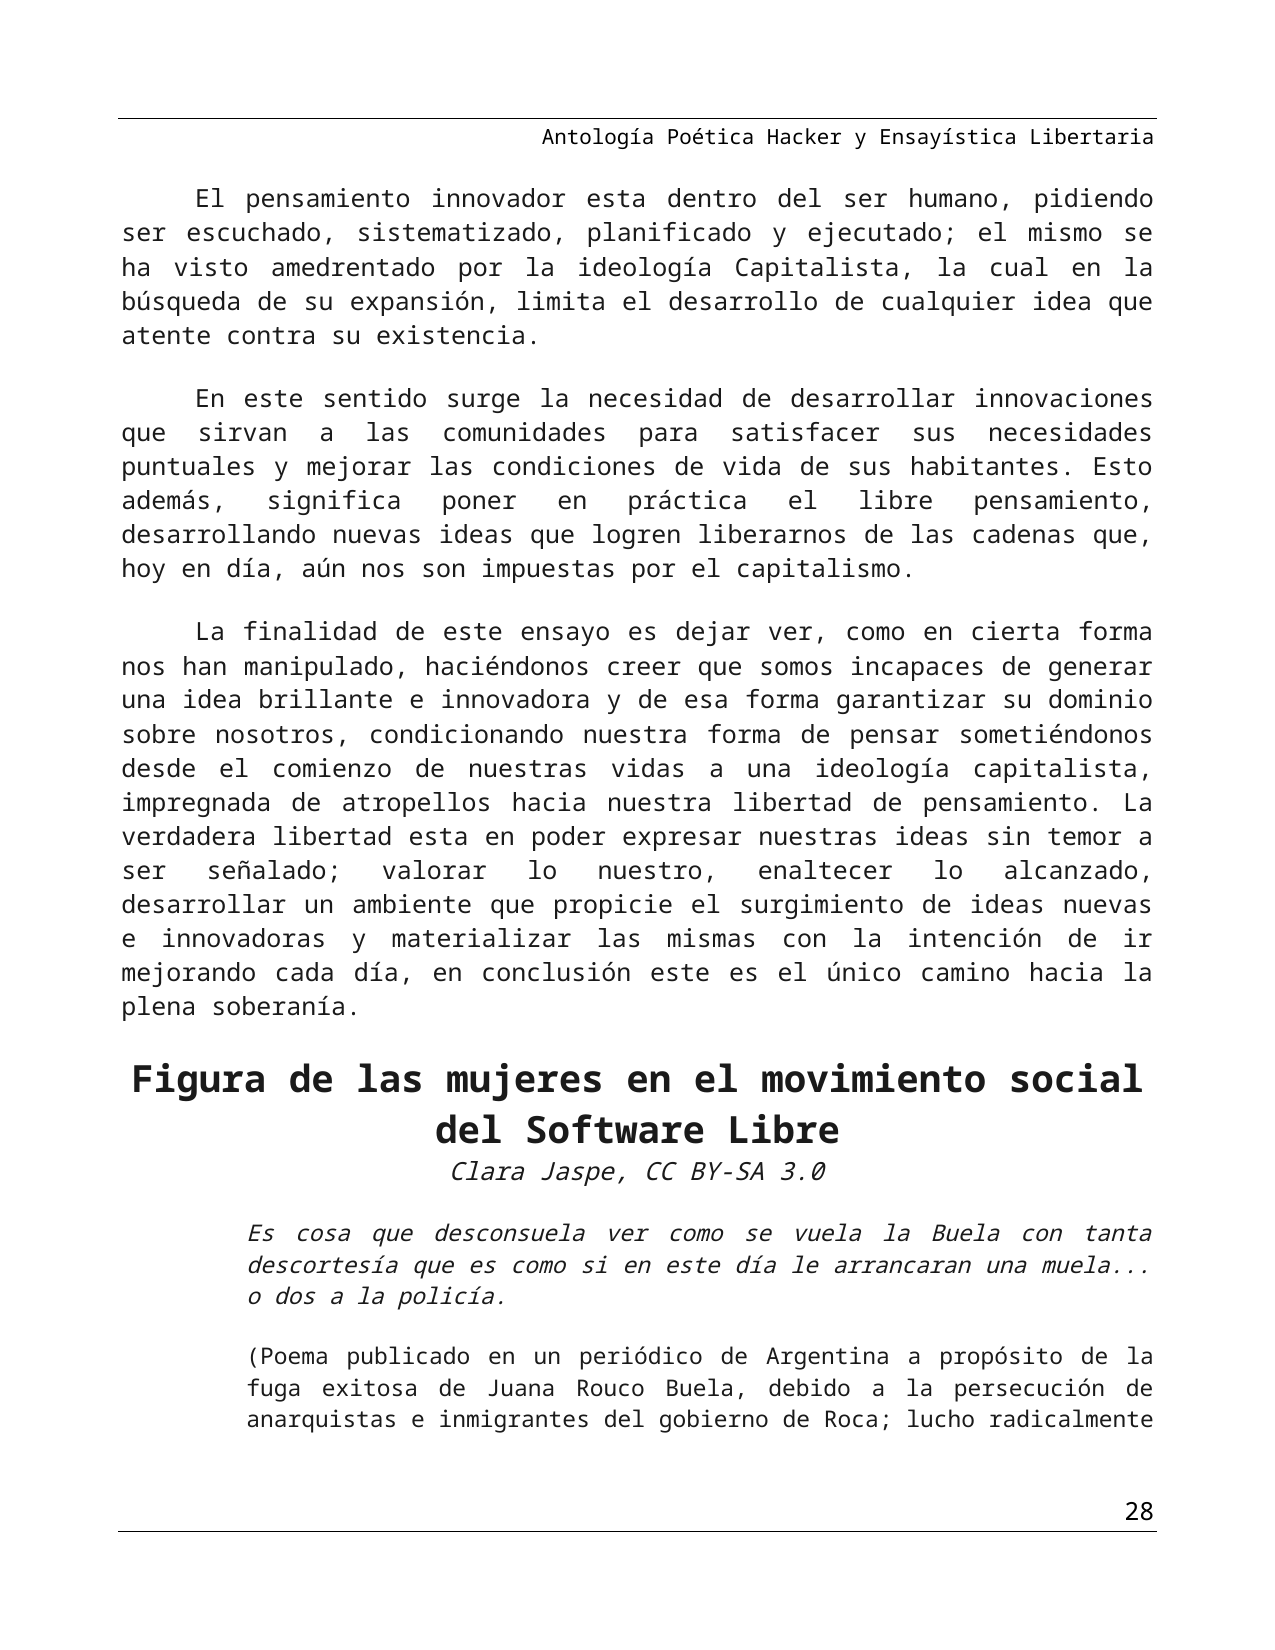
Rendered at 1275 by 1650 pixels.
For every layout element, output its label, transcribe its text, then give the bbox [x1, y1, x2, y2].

text En este sentido surge la necesidad de desarrollar innovaciones que sirvan a las comunidades para satisfacer sus necesidades puntuales y mejorar las condiciones de vida de sus habitantes. Esto además, significa poner en práctica el libre pensamiento, desarrollando nuevas ideas que logren liberarnos de las cadenas que, hoy en día, aún nos son impuestas por el capitalismo. [121, 381, 1154, 585]
text La finalidad de este ensayo es dejar ver, como en cierta forma nos han manipulado, haciéndonos creer que somos incapaces de generar una idea brillante e innovadora y de esa forma garantizar su dominio sobre nosotros, condicionando nuestra forma de pensar sometiéndonos desde el comienzo de nuestras vidas a una ideología capitalista, impregnada de atropellos hacia nuestra libertad de pensamiento. La verdadera libertad esta en poder expresar nuestras ideas sin temor a ser señalado; valorar lo nuestro, enaltecer lo alcanzado, desarrollar un ambiente que propicie el surgimiento de ideas nuevas e innovadoras y materializar las mismas con la intención de ir mejorando cada día, en conclusión este es el único camino hacia la plena soberanía. [121, 614, 1154, 1023]
text Es cosa que desconsuela ver como se vuela la Buela con tanta descortesía que es como si en este día le arrancaran una muela... o dos a la policía. [246, 1217, 1154, 1311]
text El pensamiento innovador esta dentro del ser humano, pidiendo ser escuchado, sistematizado, planificado y ejecutado; el mismo se ha visto amedrentado por la ideología Capitalista, la cual en la búsqueda de su expansión, limita el desarrollo de cualquier idea que atente contra su existencia. [121, 181, 1154, 351]
text (Poema publicado en un periódico de Argentina a propósito de la fuga exitosa de Juana Rouco Buela, debido a la persecución de anarquistas e inmigrantes del gobierno de Roca; lucho radicalmente [246, 1340, 1154, 1434]
text Clara Jaspe, CC BY-SA 3.0 [121, 1154, 1154, 1188]
text Figura de las mujeres en el movimiento social del Software Libre [121, 1052, 1154, 1154]
